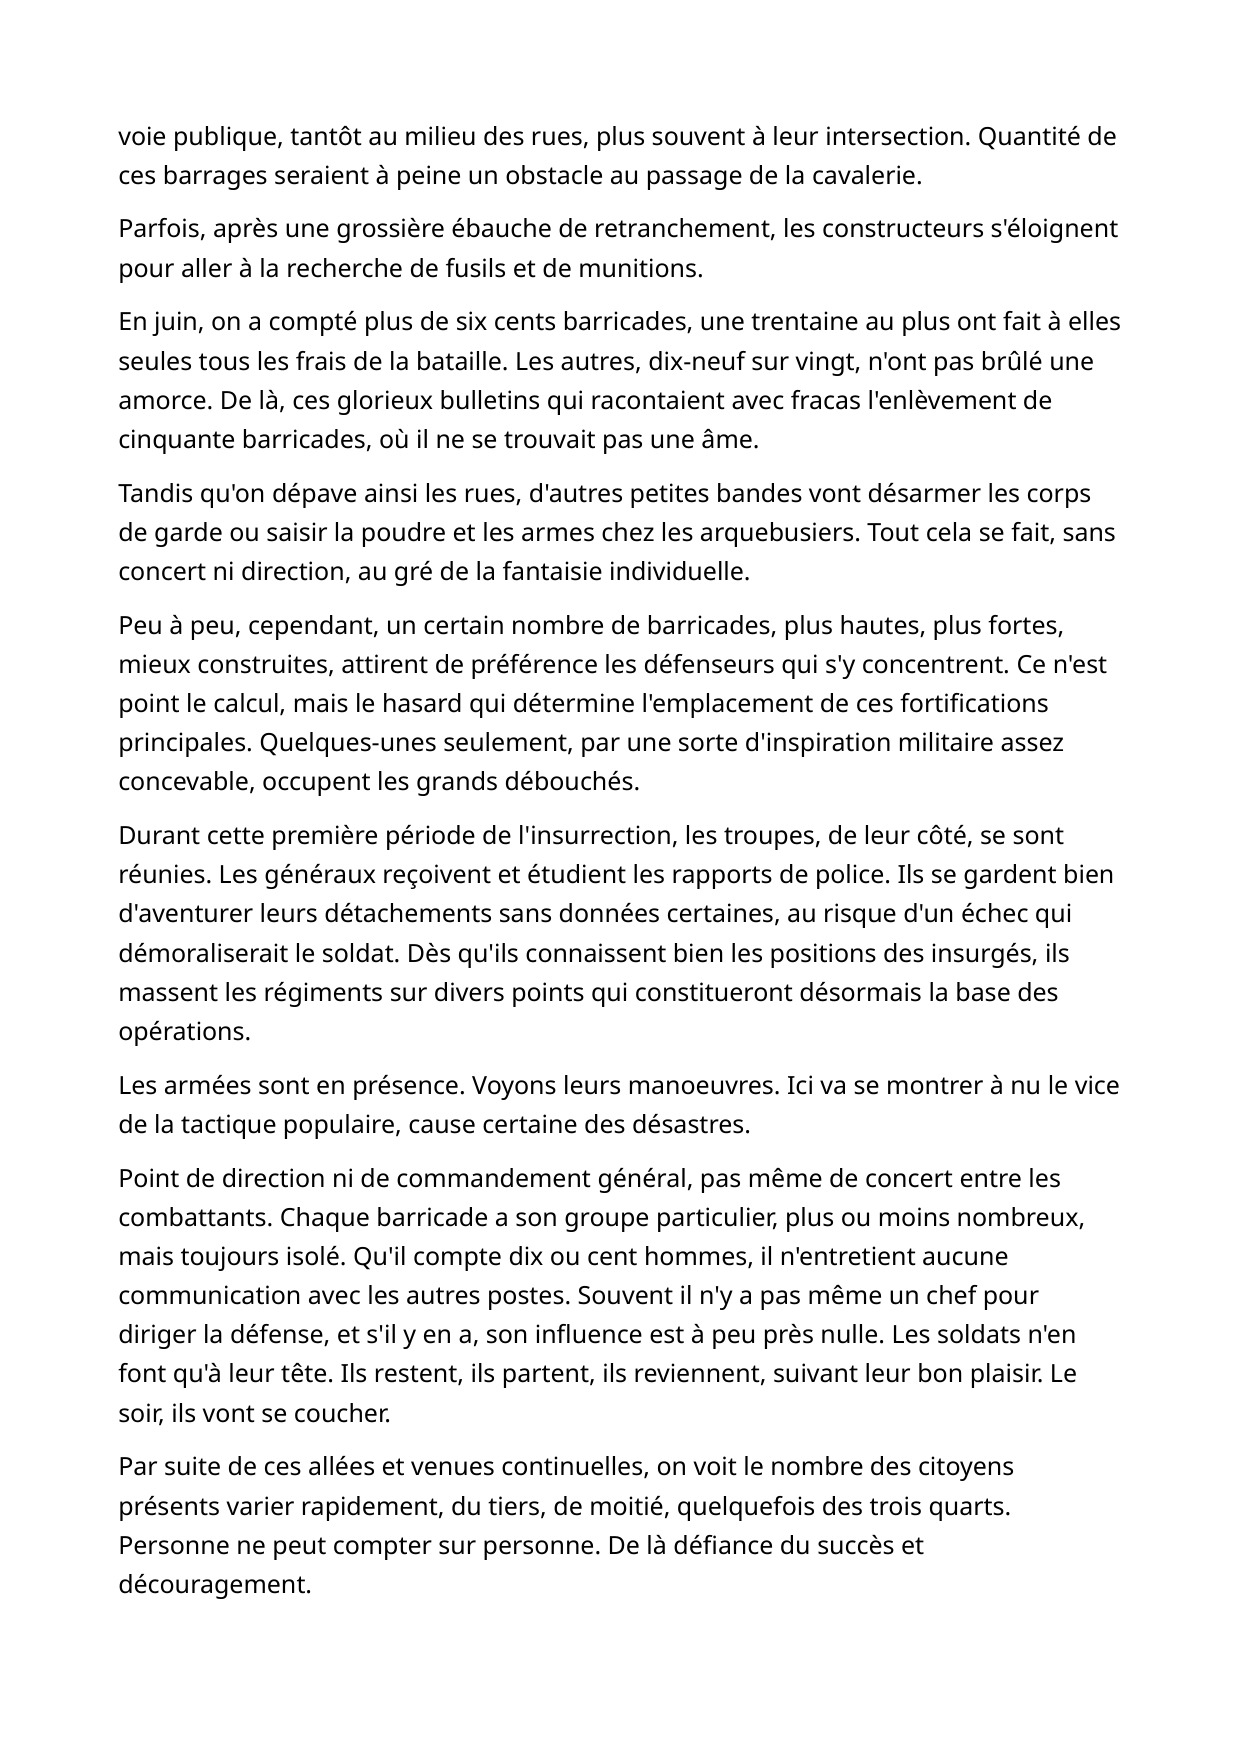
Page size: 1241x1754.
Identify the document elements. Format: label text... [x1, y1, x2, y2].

text Les armées sont en présence. Voyons leurs manoeuvres. Ici va se montrer à nu le vice de la tactique populaire, cause certaine des désastres. [118, 1067, 1122, 1141]
text Tandis qu'on dépave ainsi les rues, d'autres petites bandes vont désarmer les corps de garde ou saisir la poudre et les armes chez les arquebusiers. Tout cela se fait, sans concert ni direction, au gré de la fantaisie individuelle. [118, 475, 1122, 588]
text Point de direction ni de commandement général, pas même de concert entre les combattants. Chaque barricade a son groupe particulier, plus ou moins nombreux, mais toujours isolé. Qu'il compte dix ou cent hommes, il n'entretient aucune communication avec les autres postes. Souvent il n'y a pas même un chef pour diriger la défense, et s'il y en a, son influence est à peu près nulle. Les soldats n'en font qu'à leur tête. Ils restent, ils partent, ils reviennent, suivant leur bon plaisir. Le soir, ils vont se coucher. [118, 1160, 1122, 1429]
text Peu à peu, cependant, un certain nombre de barricades, plus hautes, plus fortes, mieux construites, attirent de préférence les défenseurs qui s'y concentrent. Ce n'est point le calcul, mais le hasard qui détermine l'emplacement de ces fortifications principales. Quelques-unes seulement, par une sorte d'inspiration militaire assez concevable, occupent les grands débouchés. [118, 607, 1122, 798]
text Par suite de ces allées et venues continuelles, on voit le nombre des citoyens présents varier rapidement, du tiers, de moitié, quelquefois des trois quarts. Personne ne peut compter sur personne. De là défiance du succès et découragement. [118, 1449, 1122, 1601]
text En juin, on a compté plus de six cents barricades, une trentaine au plus ont fait à elles seules tous les frais de la bataille. Les autres, dix-neuf sur vingt, n'ont pas brûlé une amorce. De là, ces glorieux bulletins qui racontaient avec fracas l'enlèvement de cinquante barricades, où il ne se trouvait pas une âme. [118, 304, 1122, 456]
text voie publique, tantôt au milieu des rues, plus souvent à leur intersection. Quantité de ces barrages seraient à peine un obstacle au passage de la cavalerie. [118, 118, 1122, 191]
text Durant cette première période de l'insurrection, les troupes, de leur côté, se sont réunies. Les généraux reçoivent et étudient les rapports de police. Ils se gardent bien d'aventurer leurs détachements sans données certaines, au risque d'un échec qui démoraliserait le soldat. Dès qu'ils connaissent bien les positions des insurgés, ils massent les régiments sur divers points qui constitueront désormais la base des opérations. [118, 818, 1122, 1048]
text Parfois, après une grossière ébauche de retranchement, les constructeurs s'éloignent pour aller à la recherche de fusils et de munitions. [118, 211, 1122, 284]
